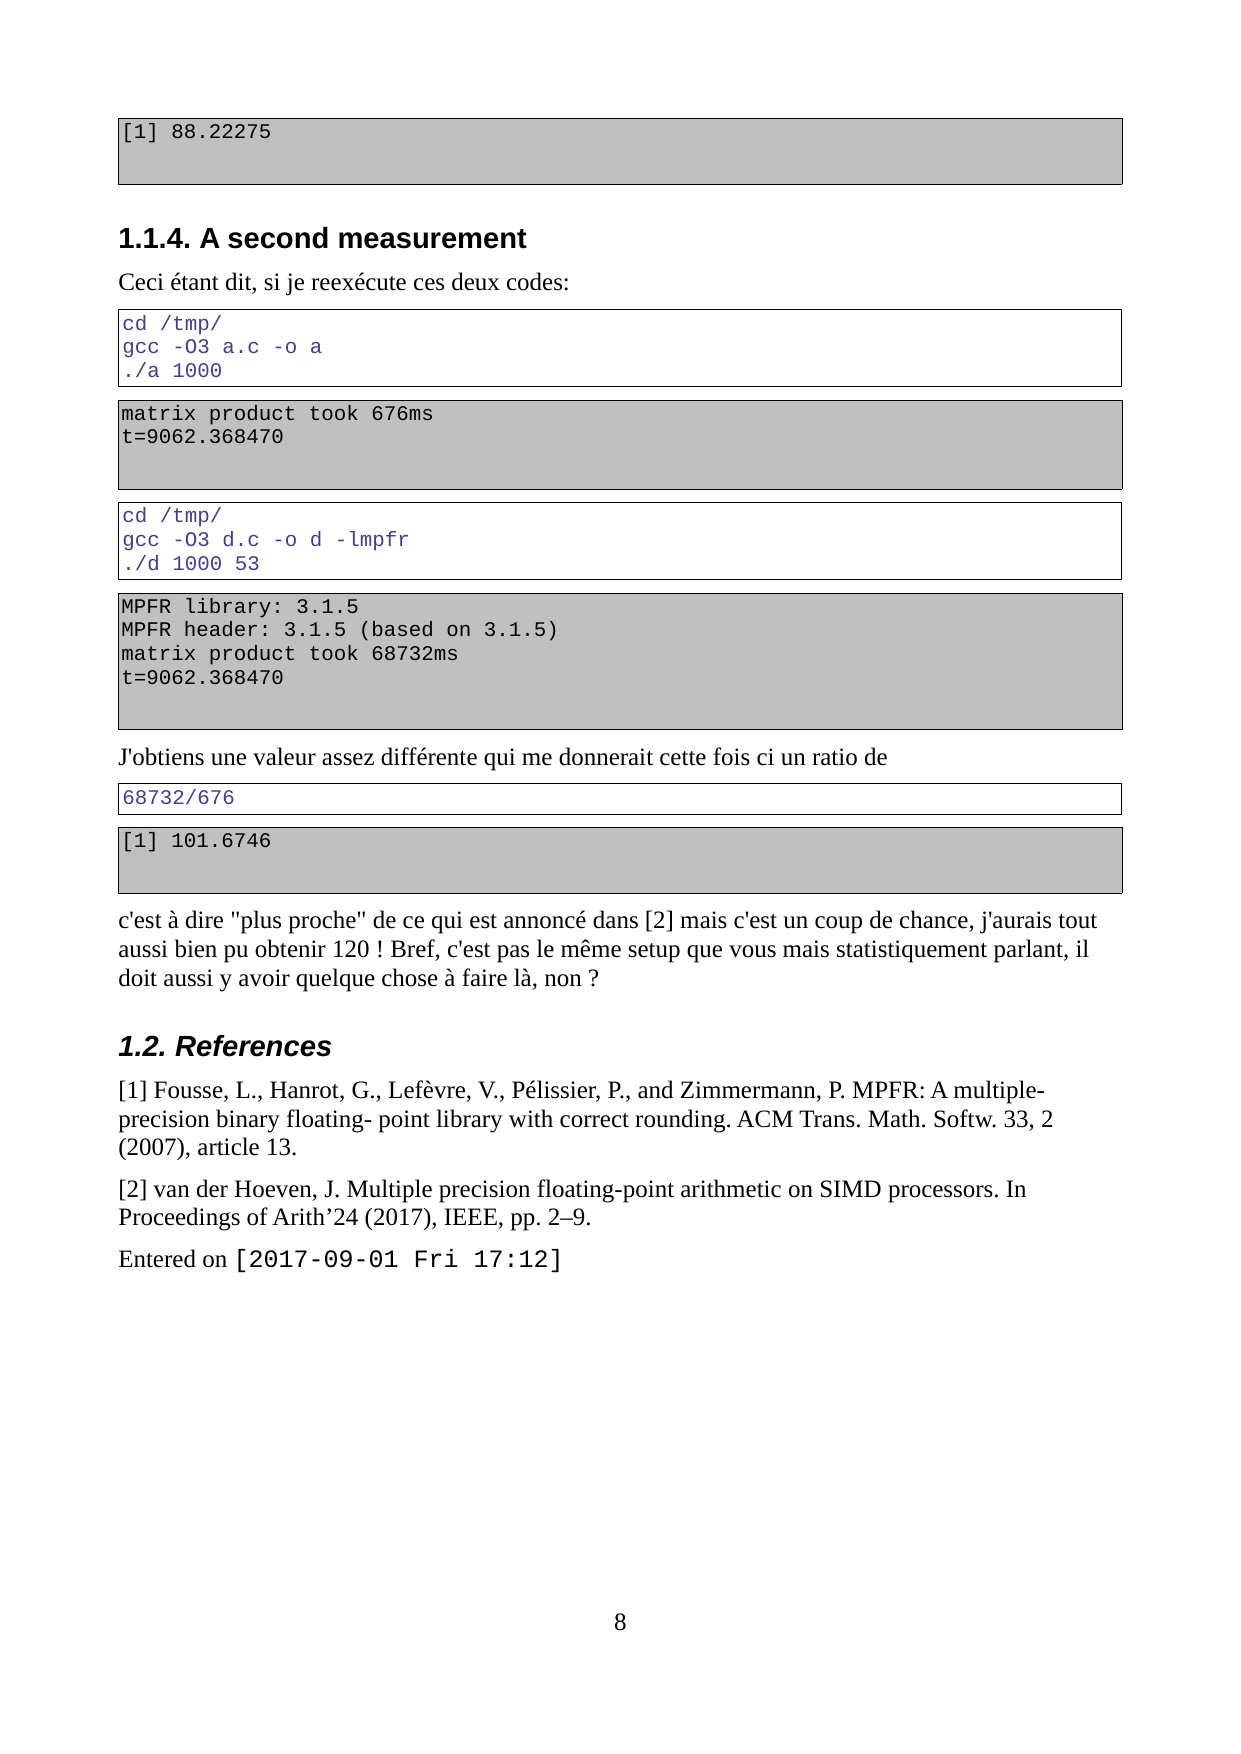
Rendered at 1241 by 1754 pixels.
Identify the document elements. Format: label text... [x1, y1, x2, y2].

subtitle A second measurement [118, 221, 1122, 255]
text 68732/676 [119, 784, 1121, 814]
text t=9062.368470 [119, 664, 1122, 690]
text c'est à dire "plus proche" de ce qui est annoncé dans [2] mais c'est un coup de chance, j'aurais tout aussi bien pu obtenir 120 ! Bref, c'est pas le même setup que vous mais statistiquement parlant, il doit aussi y avoir quelque chose à faire là, non ? [118, 905, 1122, 991]
text ./d 1000 53 [119, 549, 1121, 579]
text ./a 1000 [119, 356, 1121, 386]
text MPFR header: 3.1.5 (based on 3.1.5) [119, 616, 1122, 640]
text [1] 88.22275 [119, 119, 1122, 145]
text cd /tmp/ [119, 310, 1121, 332]
text J'obtiens une valeur assez différente qui me donnerait cette fois ci un ratio de [118, 742, 1122, 771]
subtitle References [118, 1029, 1122, 1062]
text [1] 101.6746 [119, 828, 1122, 854]
text matrix product took 676ms [119, 401, 1122, 423]
text [2] van der Hoeven, J. Multiple precision floating-point arithmetic on SIMD processors. In Proceedings of Arith’24 (2017), IEEE, pp. 2–9. [118, 1174, 1122, 1231]
text t=9062.368470 [119, 423, 1122, 450]
text Ceci étant dit, si je reexécute ces deux codes: [118, 267, 1122, 296]
text gcc -O3 a.c -o a [119, 332, 1121, 356]
text Entered on [2017-09-01 Fri 17:12] [118, 1244, 1122, 1274]
text matrix product took 68732ms [119, 640, 1122, 664]
text MPFR library: 3.1.5 [119, 594, 1122, 616]
text gcc -O3 d.c -o d -lmpfr [119, 525, 1121, 549]
text [1] Fousse, L., Hanrot, G., Lefèvre, V., Pélissier, P., and Zimmermann, P. MPFR: A multiple-precision binary floating- point library with correct rounding. ACM Trans. Math. Softw. 33, 2 (2007), article 13. [118, 1075, 1122, 1161]
text cd /tmp/ [119, 503, 1121, 525]
